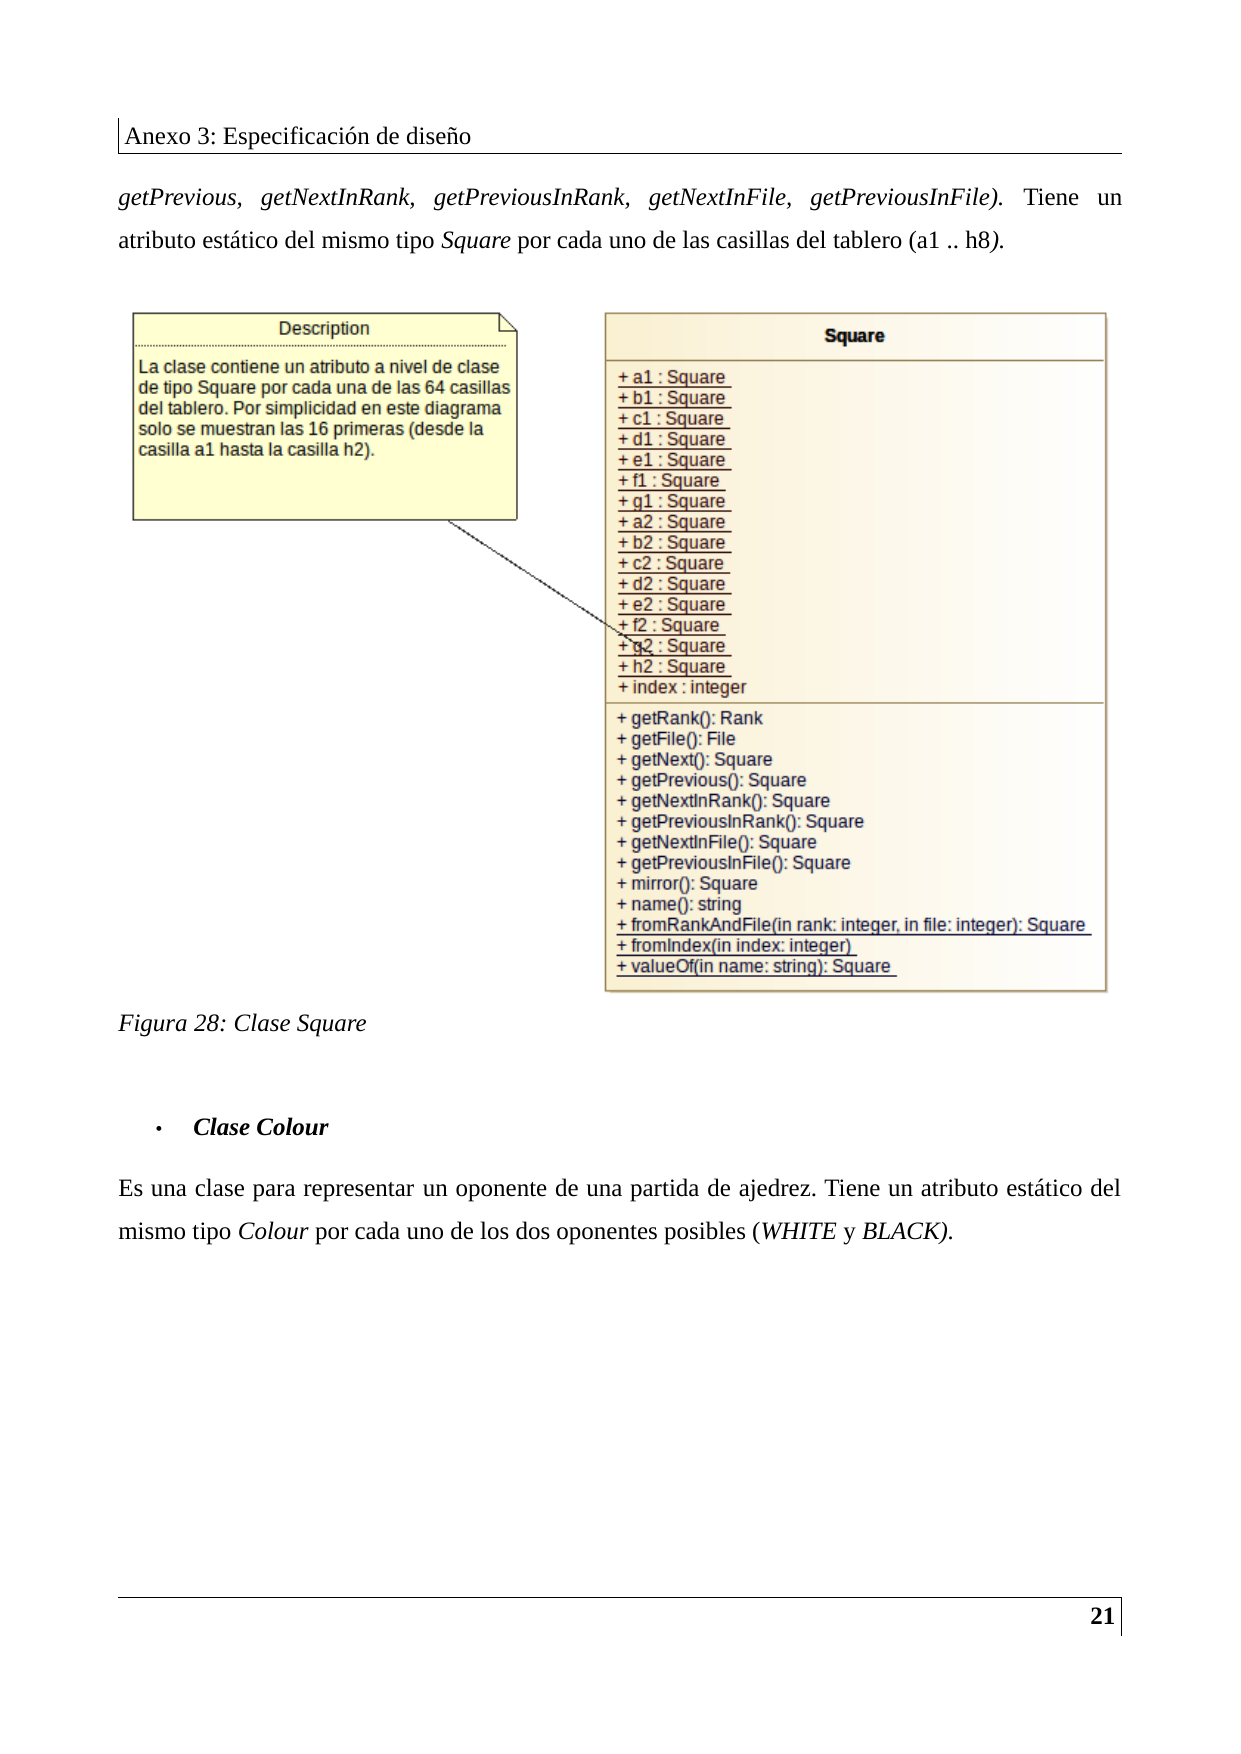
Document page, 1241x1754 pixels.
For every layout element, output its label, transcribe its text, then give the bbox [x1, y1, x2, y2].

list Clase Colour [156, 1112, 1122, 1141]
text Es una clase para representar un oponente de una partida de ajedrez. Tiene un atributo estático del mismo tipo Colour por cada uno de los dos oponentes posibles (WHITE y BLACK). [118, 1173, 1122, 1244]
text getPrevious, getNextInRank, getPreviousInRank, getNextInFile, getPreviousInFile). Tiene un atributo estático del mismo tipo Square por cada uno de las casillas del tablero (a1 .. h8). [118, 182, 1122, 254]
picture [118, 298, 1123, 1008]
text Figura 28: Clase Square [118, 1008, 1122, 1037]
